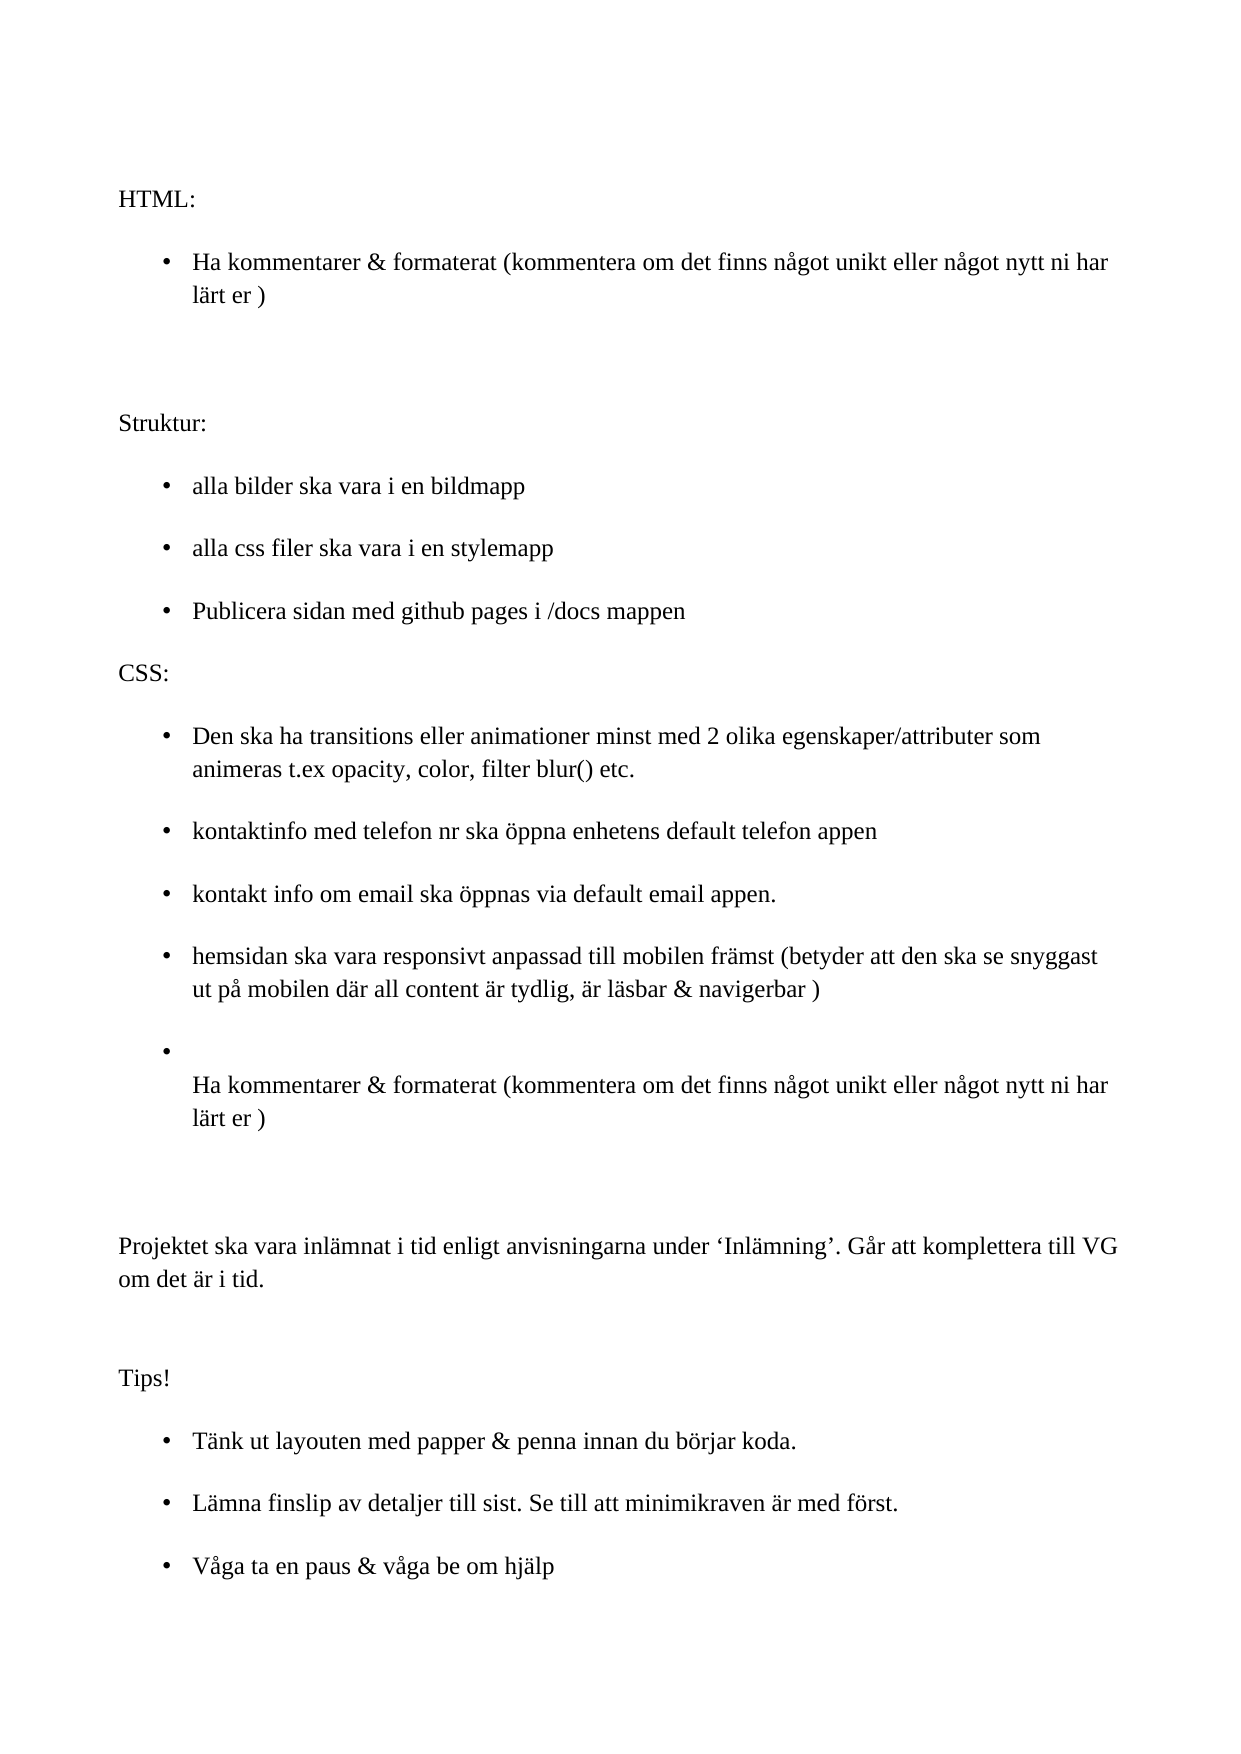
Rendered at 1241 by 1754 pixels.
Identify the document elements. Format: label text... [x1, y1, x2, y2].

list alla bilder ska vara i en bildmapp [162, 471, 1122, 499]
list kontakt info om email ska öppnas via default email appen. [162, 879, 1122, 907]
list Ha kommentarer & formaterat (kommentera om det finns något unikt eller något nytt ni har lärt er ) [162, 1037, 1122, 1164]
text CSS: [118, 658, 1122, 687]
list Ha kommentarer & formaterat (kommentera om det finns något unikt eller något nytt ni har lärt er ) [162, 247, 1122, 308]
list Den ska ha transitions eller animationer minst med 2 olika egenskaper/attributer som animeras t.ex opacity, color, filter blur() etc. [162, 721, 1122, 782]
list Våga ta en paus & våga be om hjälp [162, 1551, 1122, 1580]
list Tänk ut layouten med papper & penna innan du börjar koda. [162, 1426, 1122, 1455]
list Publicera sidan med github pages i /docs mappen [162, 596, 1122, 624]
list Lämna finslip av detaljer till sist. Se till att minimikraven är med först. [162, 1488, 1122, 1517]
text Projektet ska vara inlämnat i tid enligt anvisningarna under ‘Inlämning’. Går att komplettera till VG om det är i tid. Tips! [118, 1198, 1122, 1392]
text HTML: [118, 118, 1122, 213]
list kontaktinfo med telefon nr ska öppna enhetens default telefon appen [162, 816, 1122, 845]
list hemsidan ska vara responsivt anpassad till mobilen främst (betyder att den ska se snyggast ut på mobilen där all content är tydlig, är läsbar & navigerbar ) [162, 941, 1122, 1003]
text Struktur: [118, 342, 1122, 437]
list alla css filer ska vara i en stylemapp [162, 533, 1122, 562]
